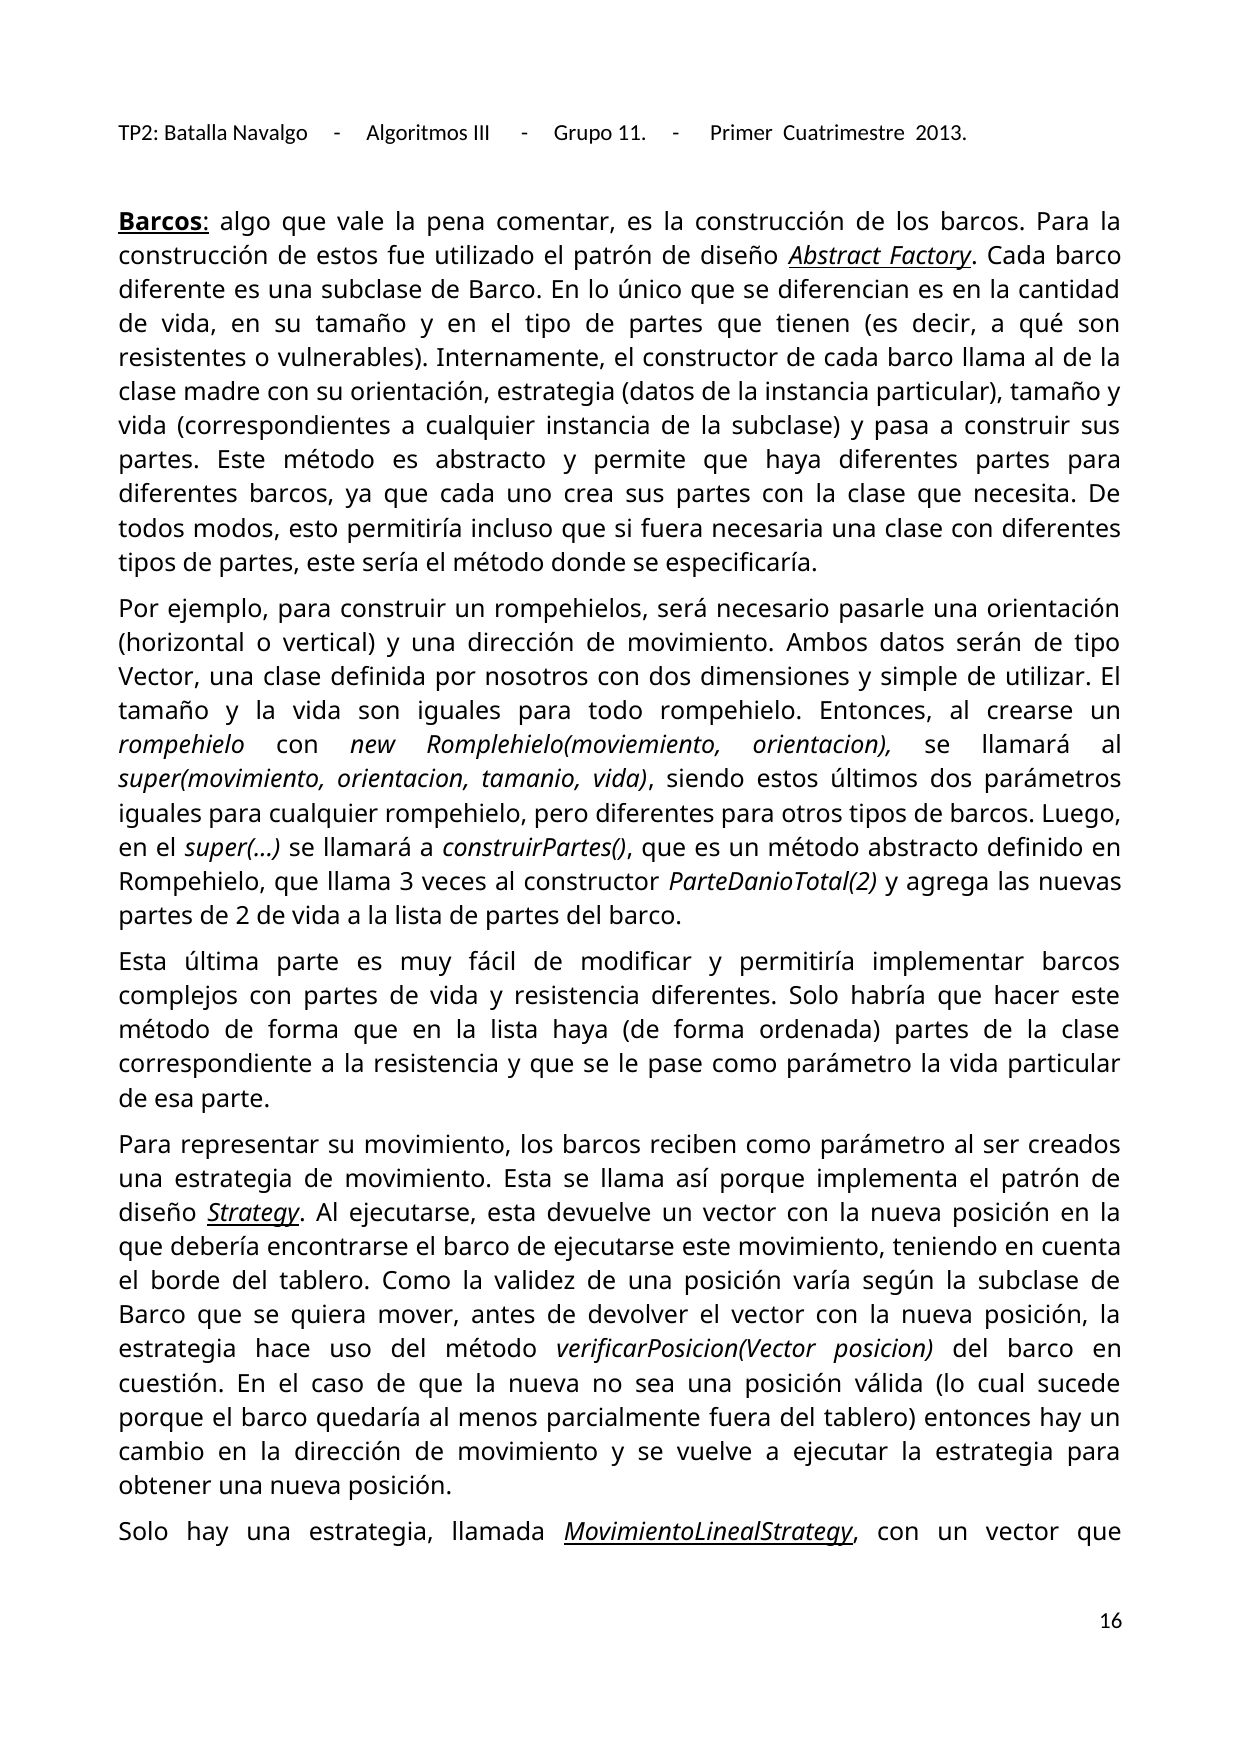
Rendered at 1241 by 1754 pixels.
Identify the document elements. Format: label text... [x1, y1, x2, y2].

text Esta última parte es muy fácil de modificar y permitiría implementar barcos complejos con partes de vida y resistencia diferentes. Solo habría que hacer este método de forma que en la lista haya (de forma ordenada) partes de la clase correspondiente a la resistencia y que se le pase como parámetro la vida particular de esa parte. [118, 944, 1122, 1114]
text Barcos: algo que vale la pena comentar, es la construcción de los barcos. Para la construcción de estos fue utilizado el patrón de diseño Abstract Factory. Cada barco diferente es una subclase de Barco. En lo único que se diferencian es en la cantidad de vida, en su tamaño y en el tipo de partes que tienen (es decir, a qué son resistentes o vulnerables). Internamente, el constructor de cada barco llama al de la clase madre con su orientación, estrategia (datos de la instancia particular), tamaño y vida (correspondientes a cualquier instancia de la subclase) y pasa a construir sus partes. Este método es abstracto y permite que haya diferentes partes para diferentes barcos, ya que cada uno crea sus partes con la clase que necesita. De todos modos, esto permitiría incluso que si fuera necesaria una clase con diferentes tipos de partes, este sería el método donde se especificaría. [118, 204, 1122, 578]
text Solo hay una estrategia, llamada MovimientoLinealStrategy, con un vector que [118, 1514, 1122, 1548]
text Para representar su movimiento, los barcos reciben como parámetro al ser creados una estrategia de movimiento. Esta se llama así porque implementa el patrón de diseño Strategy. Al ejecutarse, esta devuelve un vector con la nueva posición en la que debería encontrarse el barco de ejecutarse este movimiento, teniendo en cuenta el borde del tablero. Como la validez de una posición varía según la subclase de Barco que se quiera mover, antes de devolver el vector con la nueva posición, la estrategia hace uso del método verificarPosicion(Vector posicion) del barco en cuestión. En el caso de que la nueva no sea una posición válida (lo cual sucede porque el barco quedaría al menos parcialmente fuera del tablero) entonces hay un cambio en la dirección de movimiento y se vuelve a ejecutar la estrategia para obtener una nueva posición. [118, 1127, 1122, 1501]
text Por ejemplo, para construir un rompehielos, será necesario pasarle una orientación (horizontal o vertical) y una dirección de movimiento. Ambos datos serán de tipo Vector, una clase definida por nosotros con dos dimensiones y simple de utilizar. El tamaño y la vida son iguales para todo rompehielo. Entonces, al crearse un rompehielo con new Romplehielo(moviemiento, orientacion), se llamará al super(movimiento, orientacion, tamanio, vida), siendo estos últimos dos parámetros iguales para cualquier rompehielo, pero diferentes para otros tipos de barcos. Luego, en el super(...) se llamará a construirPartes(), que es un método abstracto definido en Rompehielo, que llama 3 veces al constructor ParteDanioTotal(2) y agrega las nuevas partes de 2 de vida a la lista de partes del barco. [118, 591, 1122, 931]
